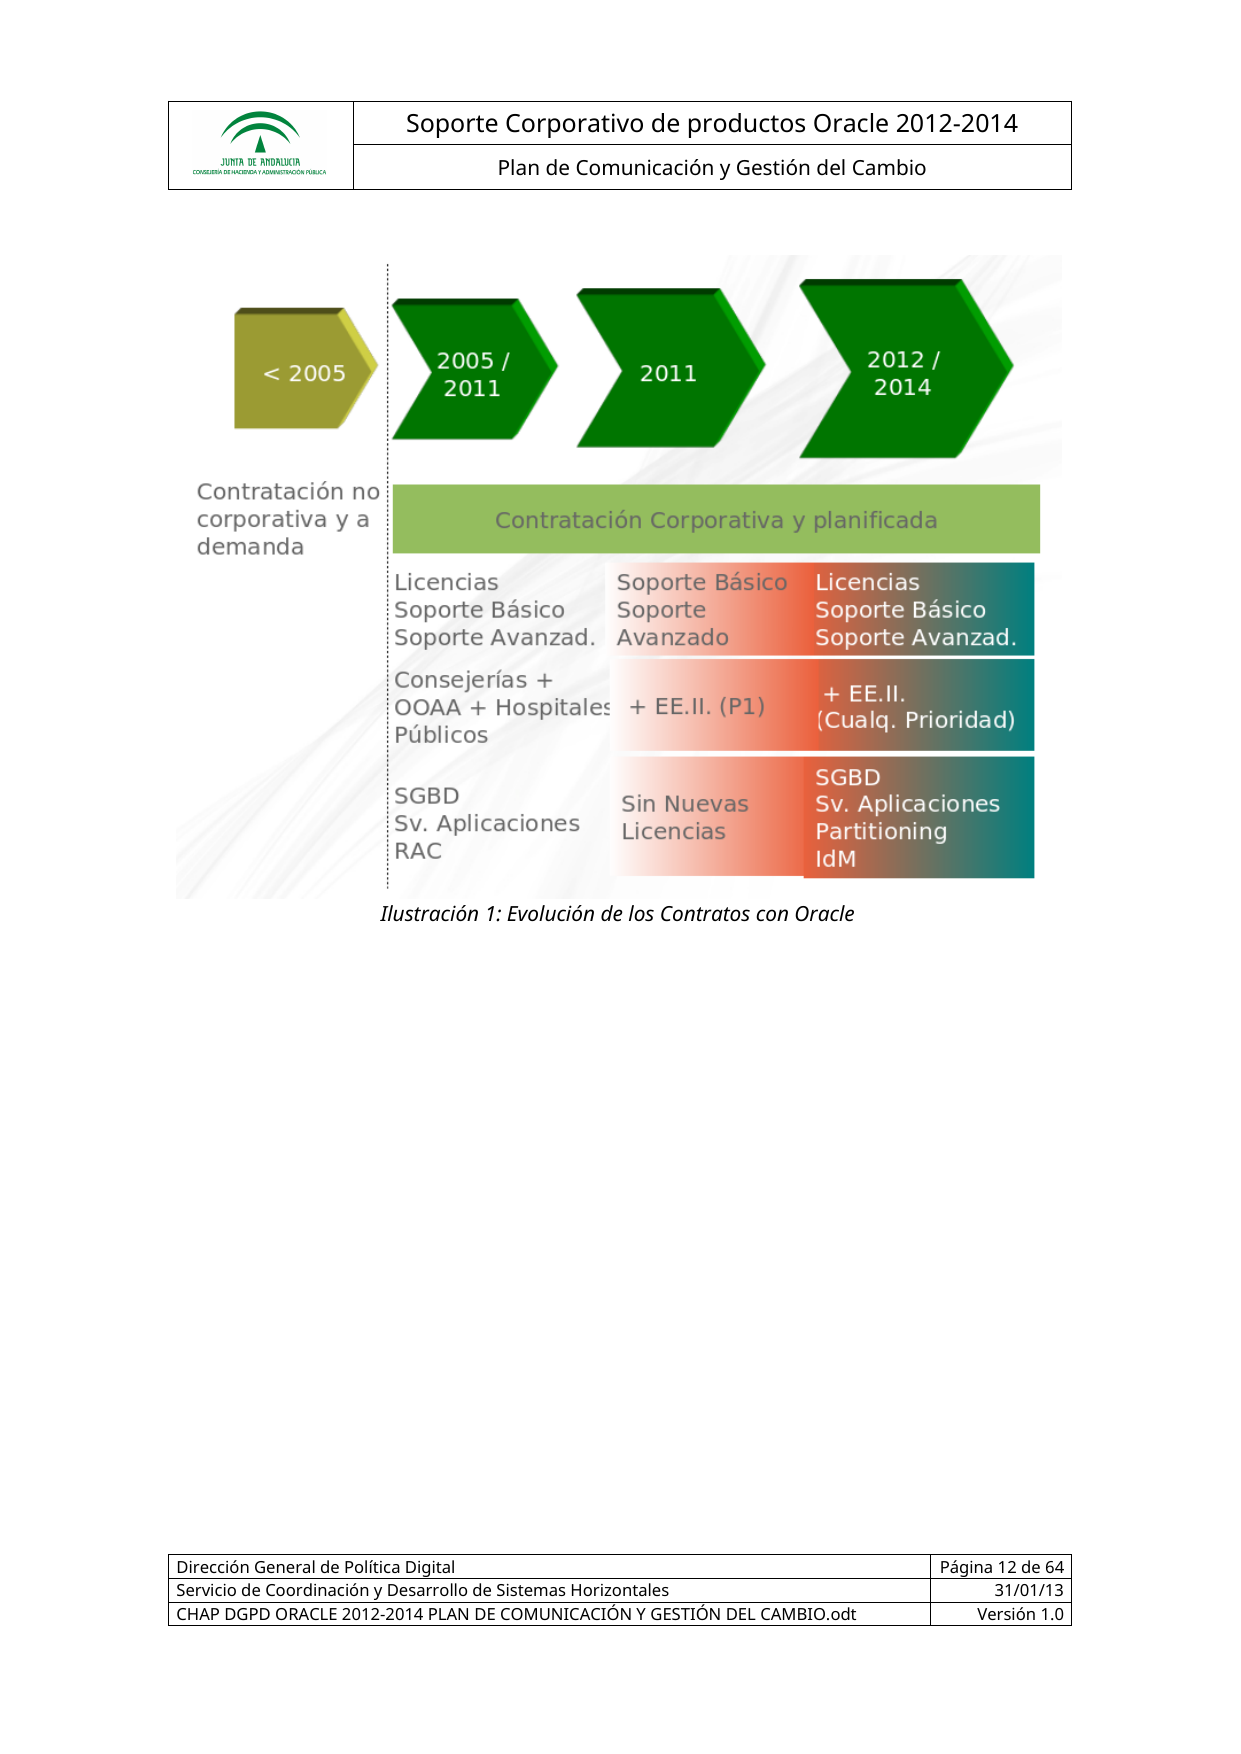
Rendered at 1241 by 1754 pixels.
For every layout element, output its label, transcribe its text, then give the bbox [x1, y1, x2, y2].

picture [176, 255, 1062, 899]
picture [192, 110, 327, 175]
text Ilustración 1: Evolución de los Contratos con Oracle [176, 899, 1062, 927]
